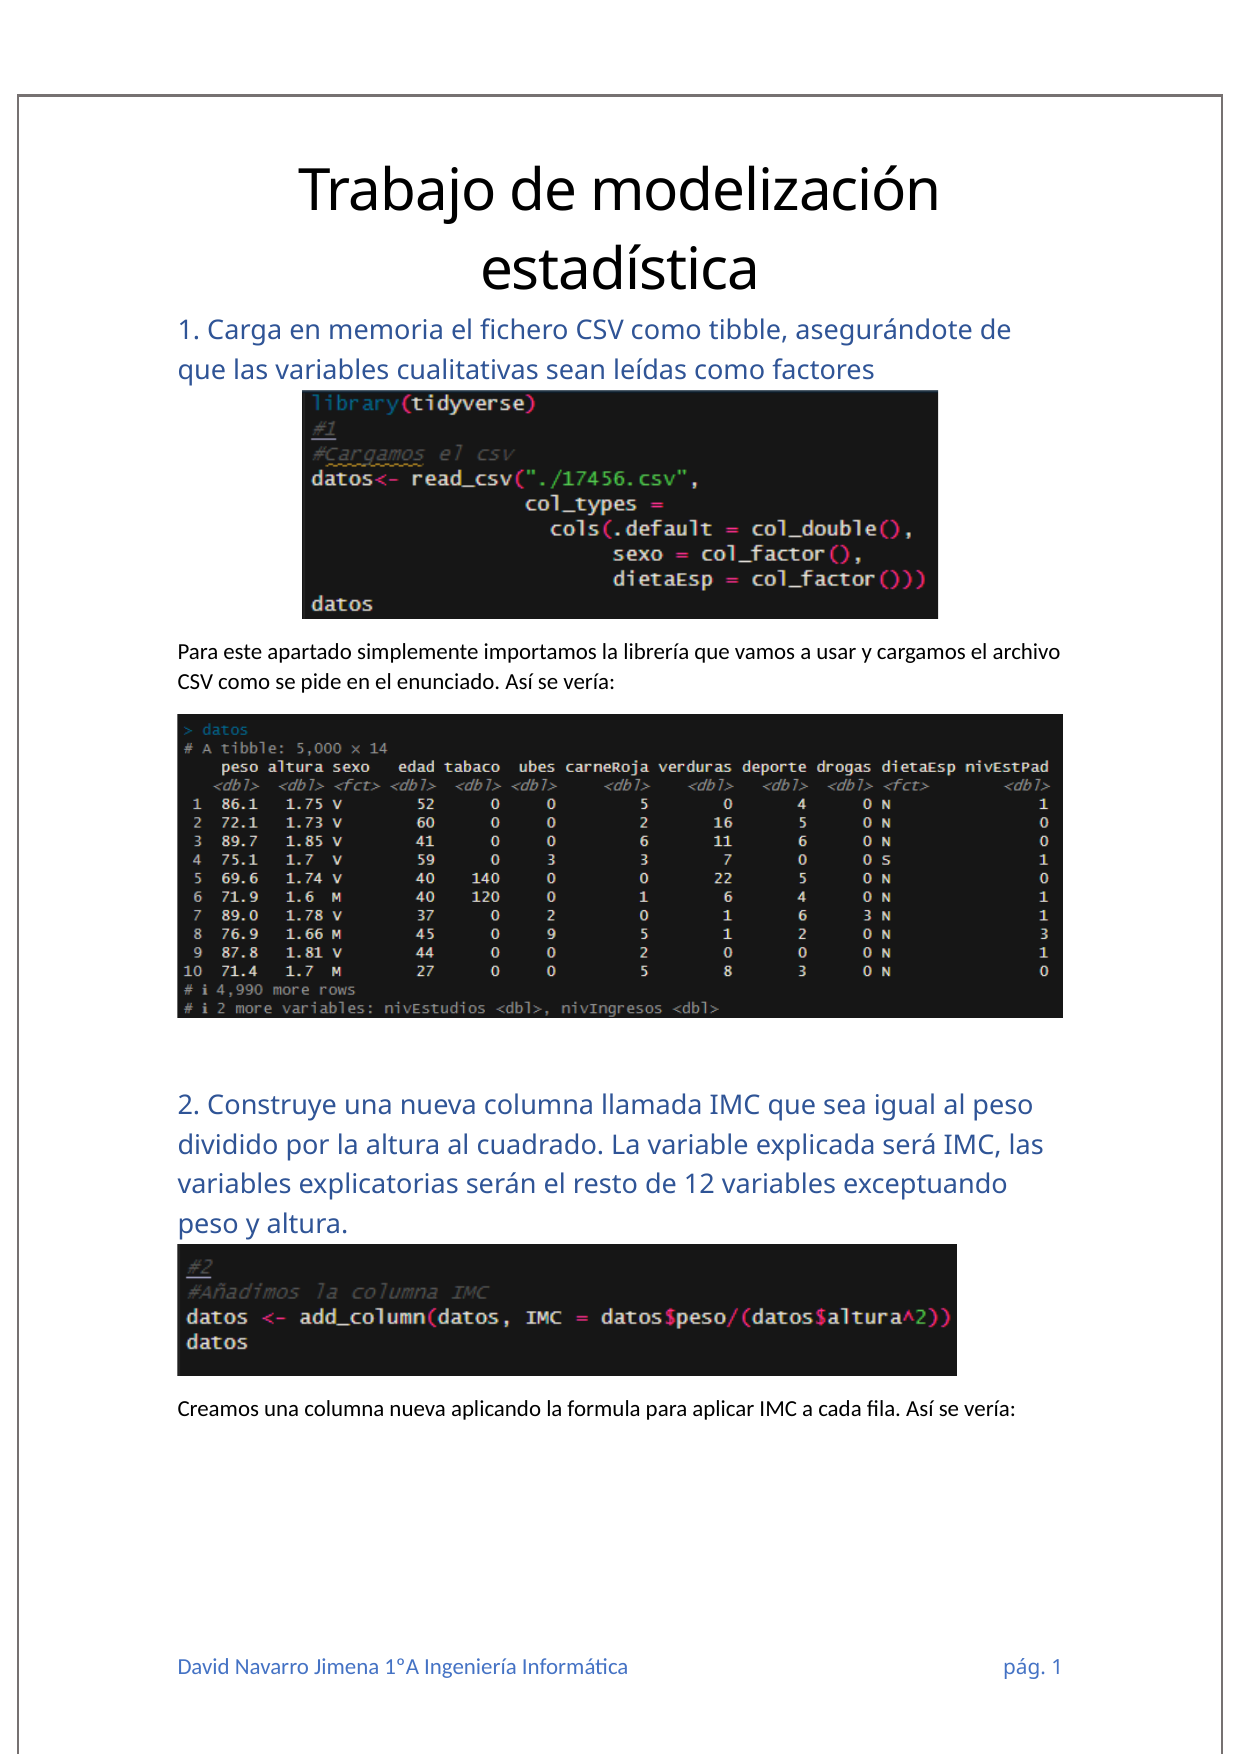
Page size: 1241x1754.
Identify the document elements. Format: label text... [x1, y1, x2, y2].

subtitle 1. Carga en memoria el fichero CSV como tibble, asegurándote de que las variables cualitativas sean leídas como factores [177, 311, 1063, 387]
text Creamos una columna nueva aplicando la formula para aplicar IMC a cada fila. Así se vería: [177, 1394, 1063, 1423]
text Para este apartado simplemente importamos la librería que vamos a usar y cargamos el archivo CSV como se pide en el enunciado. Así se vería: [177, 637, 1063, 696]
title Trabajo de modelización estadística [177, 148, 1063, 307]
subtitle 2. Construye una nueva columna llamada IMC que sea igual al peso dividido por la altura al cuadrado. La variable explicada será IMC, las variables explicatorias serán el resto de 12 variables exceptuando peso y altura. [177, 1085, 1063, 1242]
picture [177, 1244, 957, 1376]
picture [302, 390, 939, 619]
picture [177, 714, 1063, 1018]
